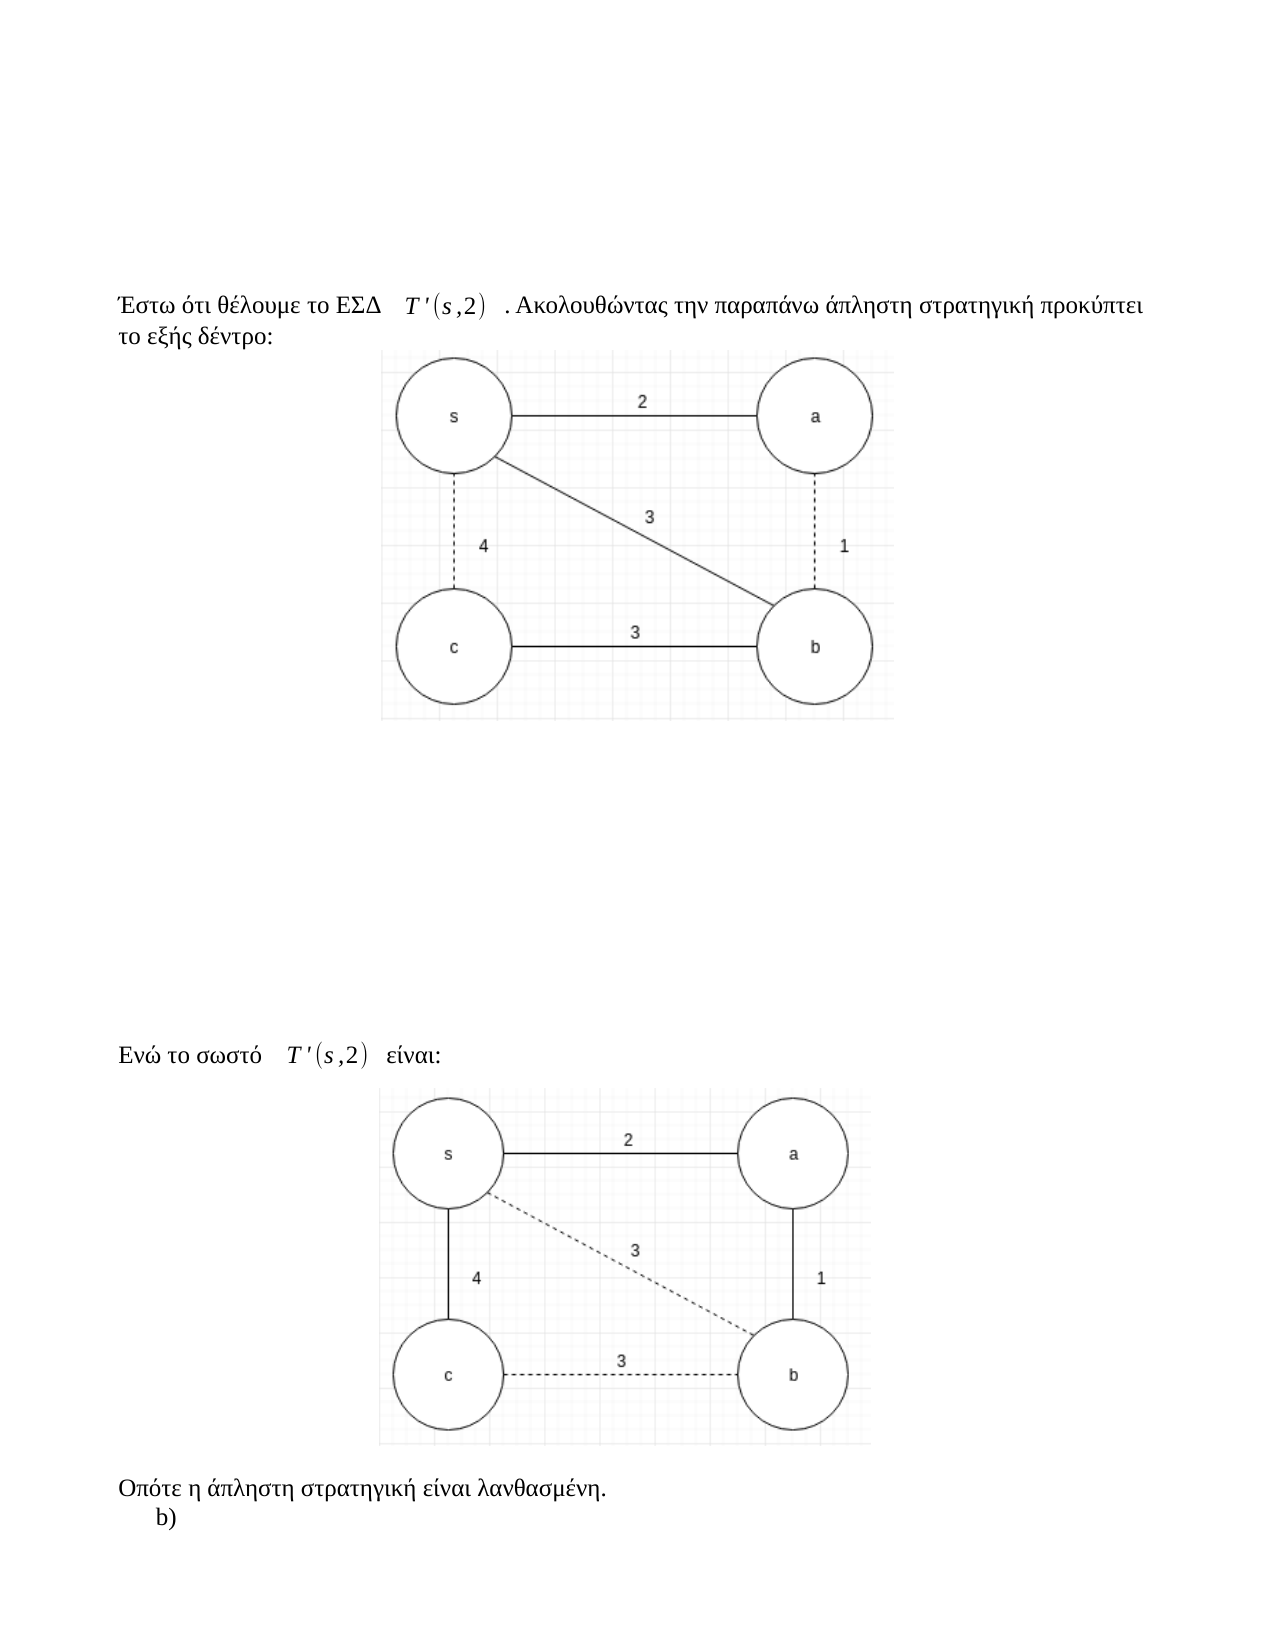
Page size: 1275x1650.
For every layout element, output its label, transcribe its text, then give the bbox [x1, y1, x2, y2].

text Οπότε η άπληστη στρατηγική είναι λανθασμένη. [118, 1473, 1157, 1502]
text Ενώ το σωστό είναι: [118, 1040, 1157, 1070]
text Έστω ότι θέλουμε το ΕΣΔ . Ακολουθώντας την παραπάνω άπληστη στρατηγική προκύπτει το εξής δέντρο: [118, 291, 1157, 350]
picture [379, 1088, 871, 1446]
picture [381, 350, 894, 721]
